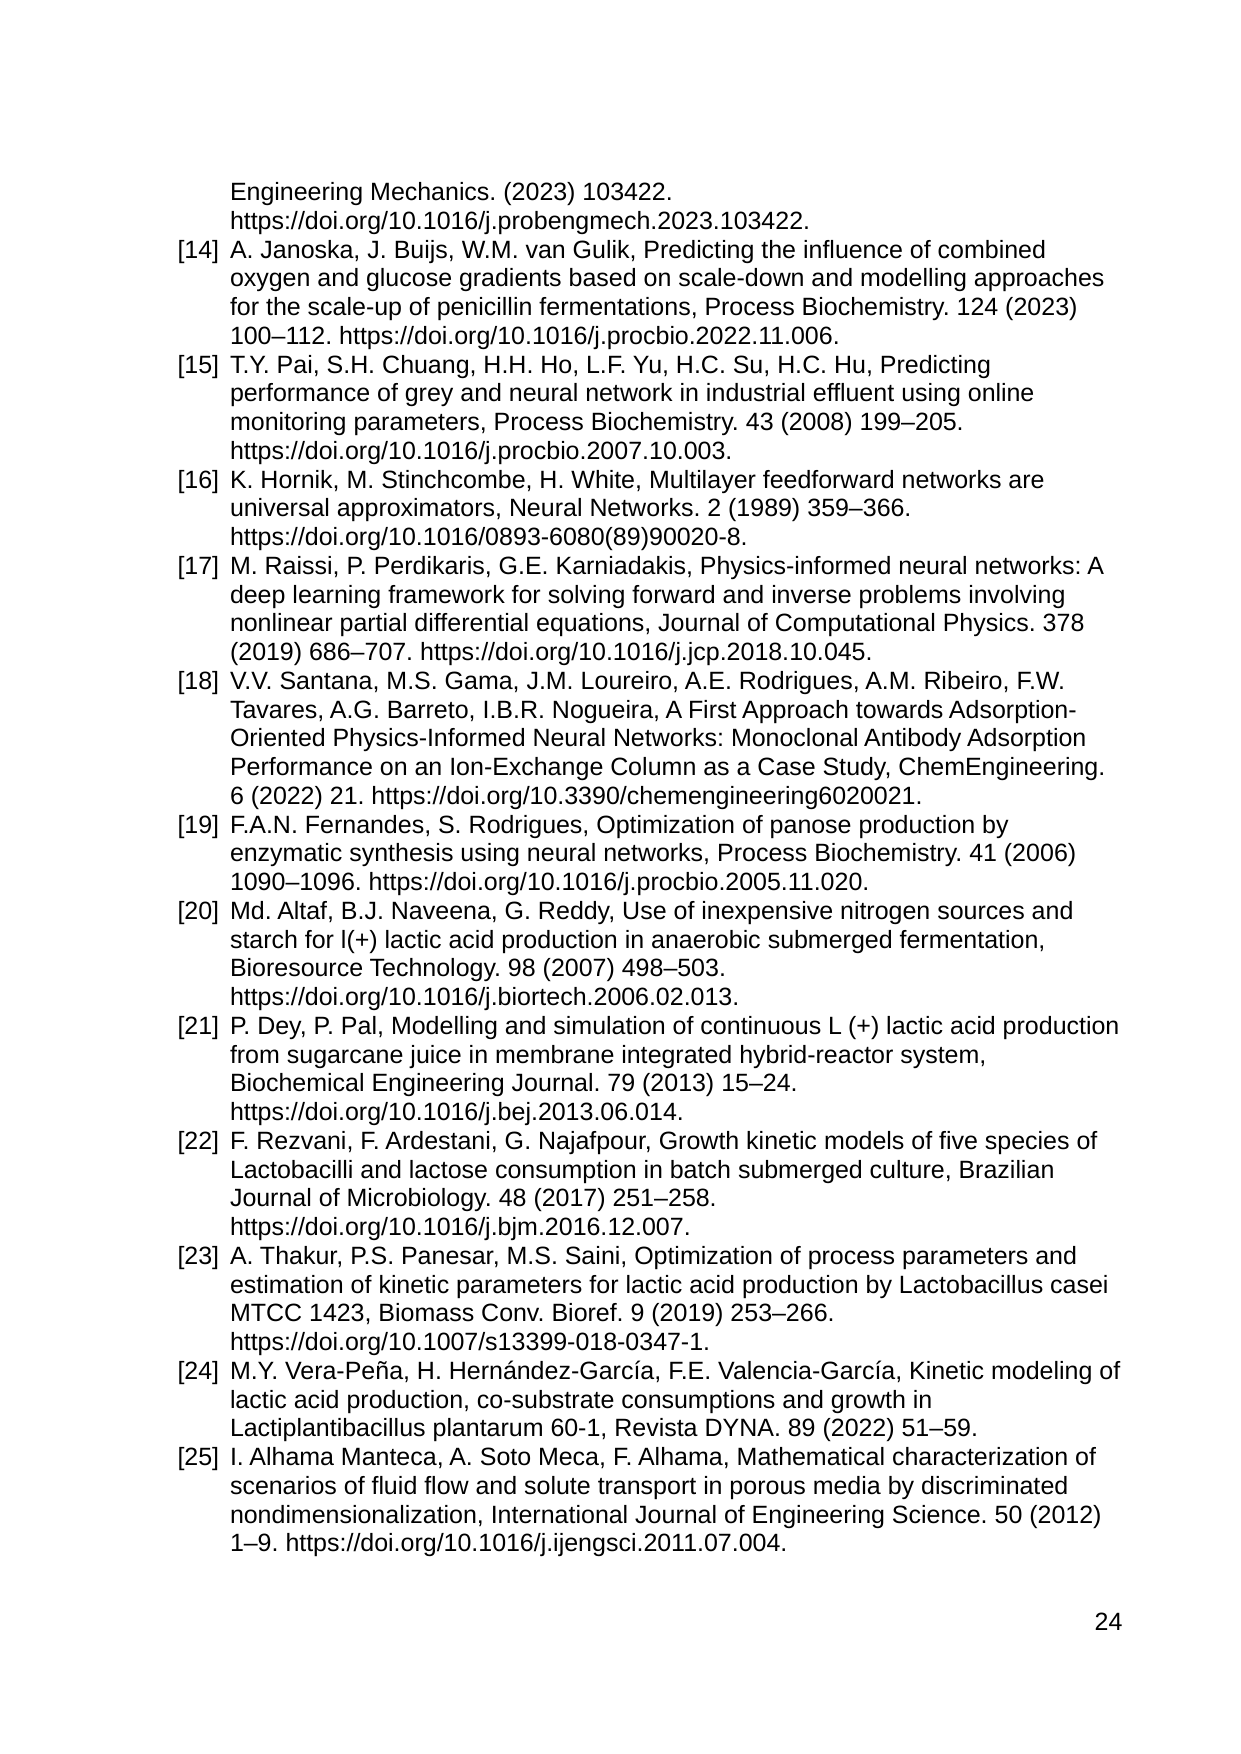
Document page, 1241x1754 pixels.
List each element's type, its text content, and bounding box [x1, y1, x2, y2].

text [23] A. Thakur, P.S. Panesar, M.S. Saini, Optimization of process parameters and estimation of kinetic parameters for lactic acid production by Lactobacillus casei MTCC 1423, Biomass Conv. Bioref. 9 (2019) 253–266. https://doi.org/10.1007/s13399-018-0347-1. [177, 1241, 1122, 1356]
text [17] M. Raissi, P. Perdikaris, G.E. Karniadakis, Physics-informed neural networks: A deep learning framework for solving forward and inverse problems involving nonlinear partial differential equations, Journal of Computational Physics. 378 (2019) 686–707. https://doi.org/10.1016/j.jcp.2018.10.045. [177, 551, 1122, 666]
text Engineering Mechanics. (2023) 103422. https://doi.org/10.1016/j.probengmech.2023.103422. [177, 177, 1122, 235]
text [19] F.A.N. Fernandes, S. Rodrigues, Optimization of panose production by enzymatic synthesis using neural networks, Process Biochemistry. 41 (2006) 1090–1096. https://doi.org/10.1016/j.procbio.2005.11.020. [177, 810, 1122, 896]
text [20] Md. Altaf, B.J. Naveena, G. Reddy, Use of inexpensive nitrogen sources and starch for l(+) lactic acid production in anaerobic submerged fermentation, Bioresource Technology. 98 (2007) 498–503. https://doi.org/10.1016/j.biortech.2006.02.013. [177, 896, 1122, 1011]
text [25] I. Alhama Manteca, A. Soto Meca, F. Alhama, Mathematical characterization of scenarios of fluid flow and solute transport in porous media by discriminated nondimensionalization, International Journal of Engineering Science. 50 (2012) 1–9. https://doi.org/10.1016/j.ijengsci.2011.07.004. [177, 1442, 1122, 1557]
text [18] V.V. Santana, M.S. Gama, J.M. Loureiro, A.E. Rodrigues, A.M. Ribeiro, F.W. Tavares, A.G. Barreto, I.B.R. Nogueira, A First Approach towards Adsorption-Oriented Physics-Informed Neural Networks: Monoclonal Antibody Adsorption Performance on an Ion-Exchange Column as a Case Study, ChemEngineering. 6 (2022) 21. https://doi.org/10.3390/chemengineering6020021. [177, 666, 1122, 810]
text [14] A. Janoska, J. Buijs, W.M. van Gulik, Predicting the influence of combined oxygen and glucose gradients based on scale-down and modelling approaches for the scale-up of penicillin fermentations, Process Biochemistry. 124 (2023) 100–112. https://doi.org/10.1016/j.procbio.2022.11.006. [177, 235, 1122, 350]
text [21] P. Dey, P. Pal, Modelling and simulation of continuous L (+) lactic acid production from sugarcane juice in membrane integrated hybrid-reactor system, Biochemical Engineering Journal. 79 (2013) 15–24. https://doi.org/10.1016/j.bej.2013.06.014. [177, 1011, 1122, 1126]
text [16] K. Hornik, M. Stinchcombe, H. White, Multilayer feedforward networks are universal approximators, Neural Networks. 2 (1989) 359–366. https://doi.org/10.1016/0893-6080(89)90020-8. [177, 465, 1122, 551]
text [22] F. Rezvani, F. Ardestani, G. Najafpour, Growth kinetic models of five species of Lactobacilli and lactose consumption in batch submerged culture, Brazilian Journal of Microbiology. 48 (2017) 251–258. https://doi.org/10.1016/j.bjm.2016.12.007. [177, 1126, 1122, 1241]
text [24] M.Y. Vera-Peña, H. Hernández-García, F.E. Valencia-García, Kinetic modeling of lactic acid production, co-substrate consumptions and growth in Lactiplantibacillus plantarum 60-1, Revista DYNA. 89 (2022) 51–59. [177, 1356, 1122, 1442]
text [15] T.Y. Pai, S.H. Chuang, H.H. Ho, L.F. Yu, H.C. Su, H.C. Hu, Predicting performance of grey and neural network in industrial effluent using online monitoring parameters, Process Biochemistry. 43 (2008) 199–205. https://doi.org/10.1016/j.procbio.2007.10.003. [177, 350, 1122, 465]
